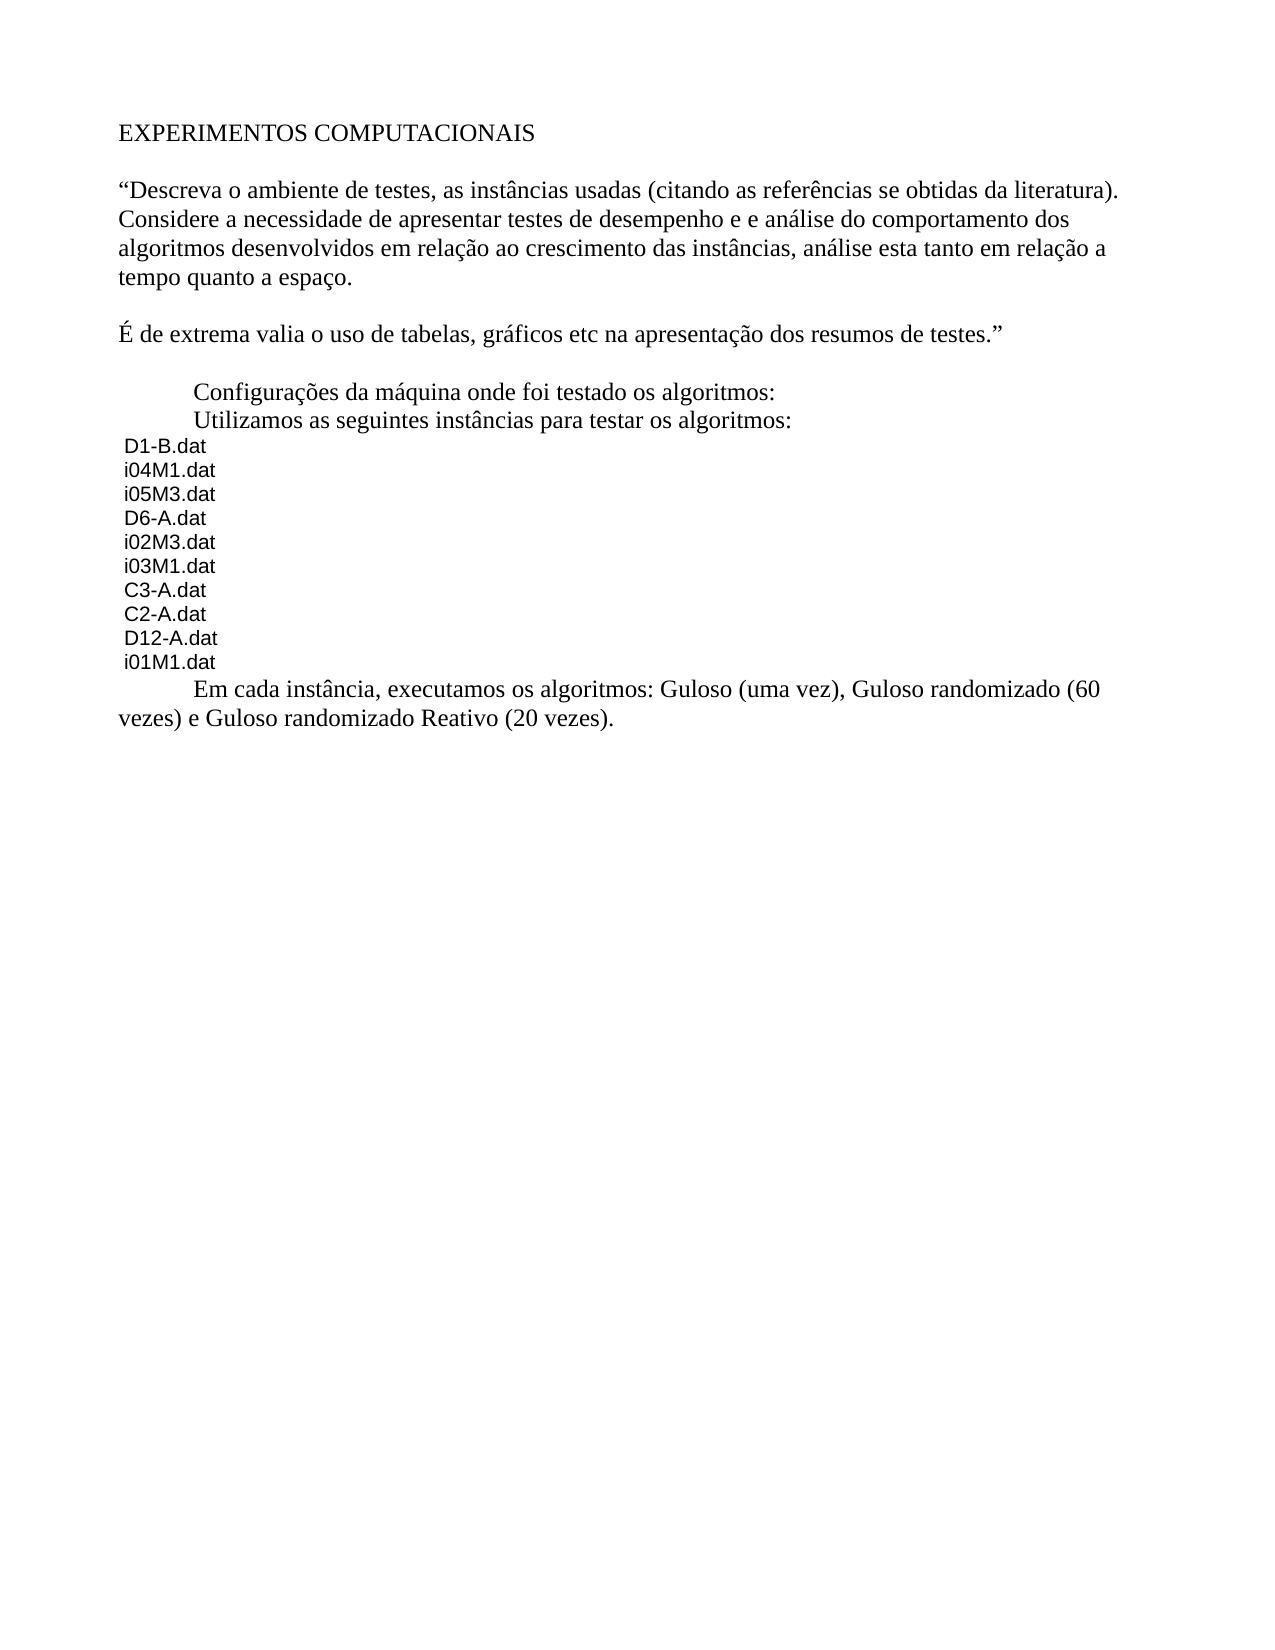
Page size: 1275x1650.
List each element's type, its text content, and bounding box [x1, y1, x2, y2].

text D1-B.dat [118, 434, 1157, 458]
text EXPERIMENTOS COMPUTACIONAIS [118, 118, 1157, 147]
text É de extrema valia o uso de tabelas, gráficos etc na apresentação dos resumos de testes.” [118, 319, 1157, 348]
text i04M1.dat [118, 458, 1157, 482]
text i02M3.dat [118, 530, 1157, 554]
text C3-A.dat [118, 578, 1157, 602]
text C2-A.dat [118, 602, 1157, 626]
text D12-A.dat [118, 626, 1157, 650]
text Em cada instância, executamos os algoritmos: Guloso (uma vez), Guloso randomizado (60 vezes) e Guloso randomizado Reativo (20 vezes). [118, 674, 1157, 731]
text Configurações da máquina onde foi testado os algoritmos: [118, 377, 1157, 406]
text i01M1.dat [118, 650, 1157, 674]
text i03M1.dat [118, 554, 1157, 578]
text i05M3.dat [118, 482, 1157, 506]
text D6-A.dat [118, 506, 1157, 530]
text “Descreva o ambiente de testes, as instâncias usadas (citando as referências se obtidas da literatura). Considere a necessidade de apresentar testes de desempenho e e análise do comportamento dos algoritmos desenvolvidos em relação ao crescimento das instâncias, análise esta tanto em relação a tempo quanto a espaço. [118, 176, 1157, 291]
text Utilizamos as seguintes instâncias para testar os algoritmos: [118, 406, 1157, 434]
